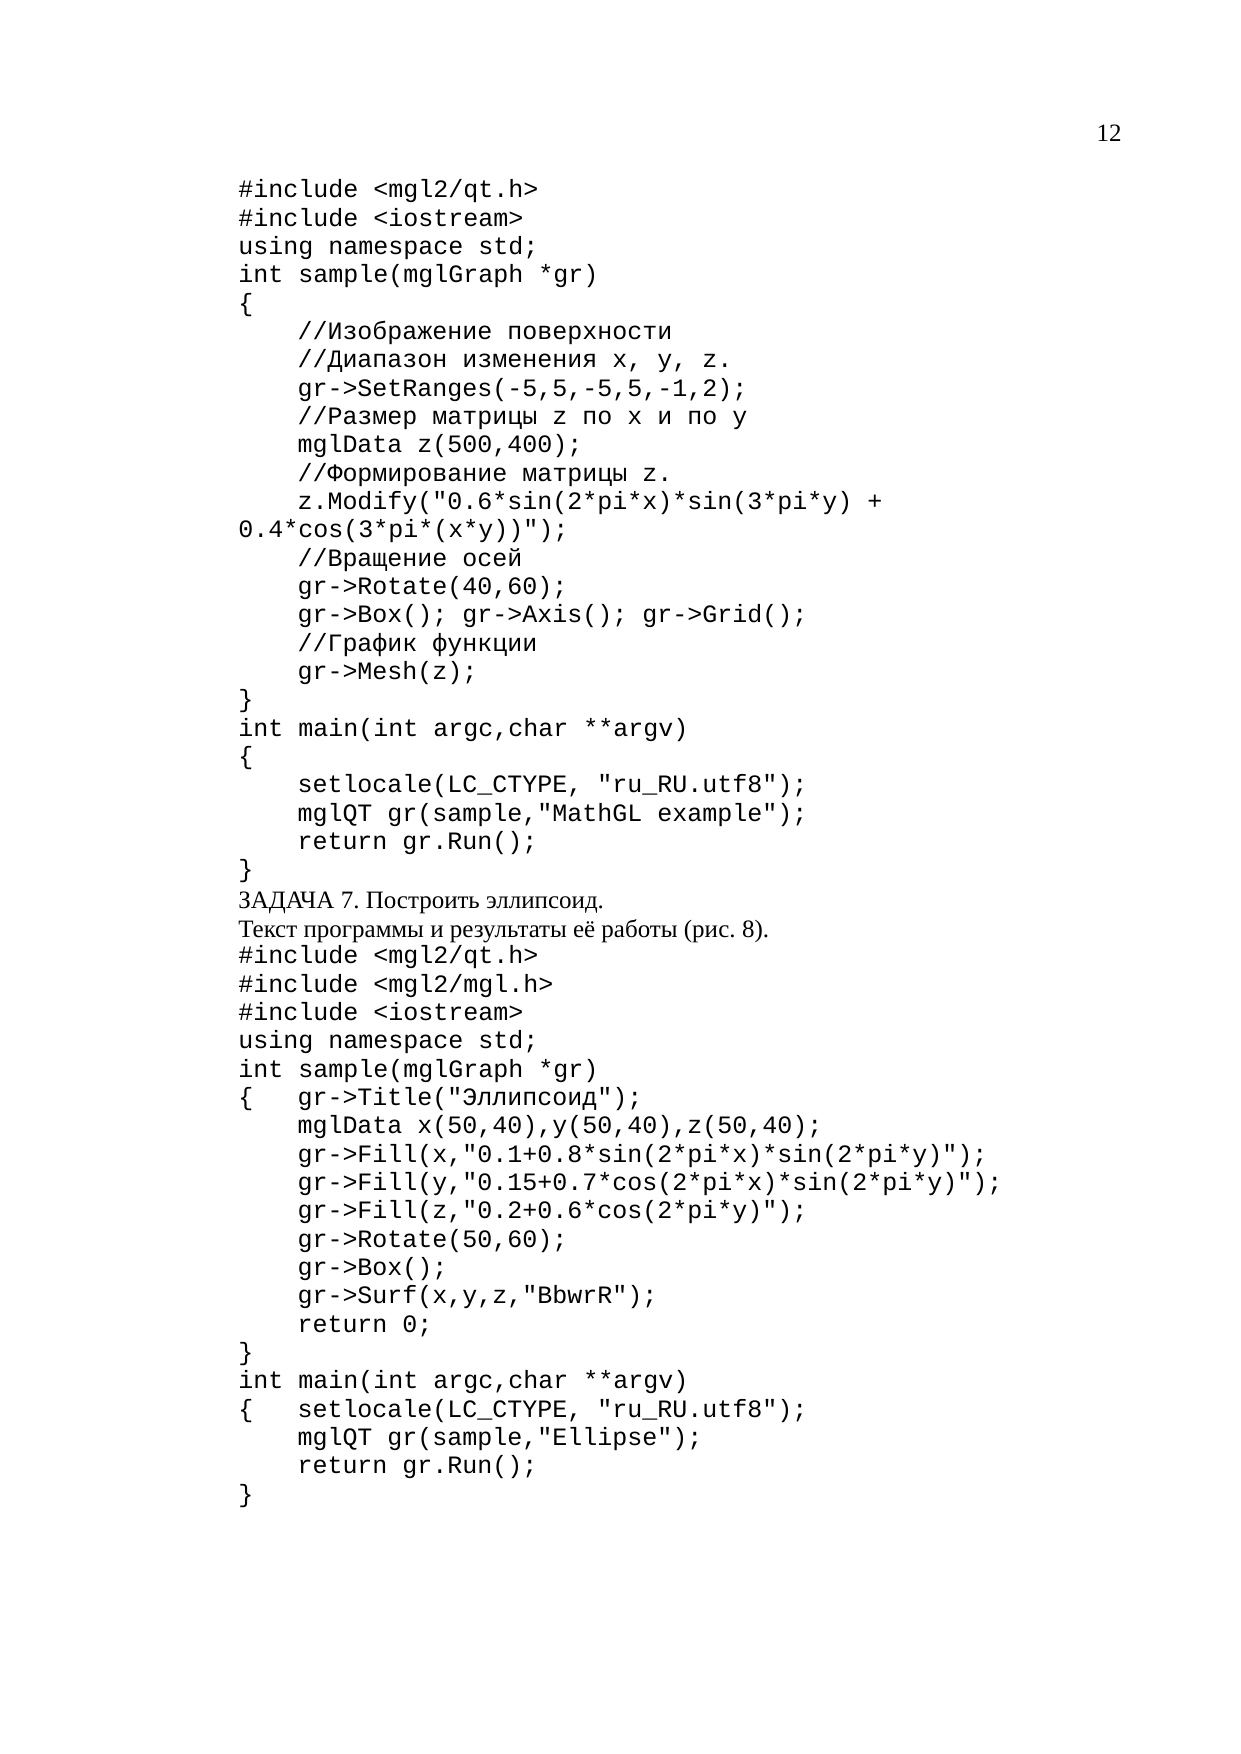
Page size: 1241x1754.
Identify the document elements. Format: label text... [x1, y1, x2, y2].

text ЗАДАЧА 7. Построить эллипсоид. [179, 885, 1121, 914]
text z.Modify("0.6*sin(2*pi*x)*sin(3*pi*y) + 0.4*cos(3*pi*(x*y))"); [238, 489, 1121, 545]
text { gr->Title("Эллипсоид"); [238, 1084, 1121, 1113]
text using namespace std; [238, 1028, 1121, 1056]
text { setlocale(LC_CTYPE, "ru_RU.utf8"); [238, 1396, 1121, 1424]
text } [238, 857, 1121, 885]
text mglQT gr(sample,"Ellipse"); [238, 1424, 1121, 1453]
text int main(int argc,char **argv) [238, 1368, 1121, 1396]
text #include <mgl2/qt.h> [238, 177, 1121, 205]
text #include <iostream> [238, 205, 1121, 234]
text #include <iostream> [238, 999, 1121, 1028]
text { [238, 290, 1121, 319]
text //Вращение осей [238, 545, 1121, 574]
text Текст программы и результаты её работы (рис. 8). [179, 914, 1121, 943]
text } [238, 1339, 1121, 1368]
text gr->Fill(z,"0.2+0.6*cos(2*pi*y)"); [238, 1198, 1121, 1226]
text //График функции [238, 630, 1121, 659]
text gr->Surf(x,y,z,"BbwrR"); [238, 1283, 1121, 1311]
text { [238, 744, 1121, 772]
text setlocale(LC_CTYPE, "ru_RU.utf8"); [238, 772, 1121, 800]
text //Размер матрицы z по х и по y [238, 404, 1121, 432]
text //Изображение поверхности [238, 319, 1121, 347]
text } [238, 687, 1121, 715]
text gr->Rotate(50,60); [238, 1226, 1121, 1254]
text mglQT gr(sample,"MathGL example"); [238, 800, 1121, 829]
text return gr.Run(); [238, 1453, 1121, 1481]
text gr->Mesh(z); [238, 659, 1121, 687]
text gr->Fill(y,"0.15+0.7*cos(2*pi*x)*sin(2*pi*y)"); [238, 1169, 1121, 1198]
text return gr.Run(); [238, 829, 1121, 857]
text return 0; [238, 1311, 1121, 1339]
text int sample(mglGraph *gr) [238, 1056, 1121, 1084]
text gr->Box(); [238, 1254, 1121, 1283]
text using namespace std; [238, 234, 1121, 262]
text int main(int argc,char **argv) [238, 715, 1121, 744]
text gr->Fill(x,"0.1+0.8*sin(2*pi*x)*sin(2*pi*y)"); [238, 1141, 1121, 1169]
text mglData x(50,40),y(50,40),z(50,40); [238, 1113, 1121, 1141]
text //Диапазон изменения x, y, z. [238, 347, 1121, 375]
text #include <mgl2/mgl.h> [238, 971, 1121, 999]
text mglData z(500,400); [238, 432, 1121, 460]
text int sample(mglGraph *gr) [238, 262, 1121, 290]
text //Формирование матрицы z. [238, 460, 1121, 489]
text } [238, 1481, 1121, 1509]
text gr->Rotate(40,60); [238, 574, 1121, 602]
text #include <mgl2/qt.h> [238, 943, 1121, 971]
text gr->SetRanges(-5,5,-5,5,-1,2); [238, 375, 1121, 404]
text gr->Box(); gr->Axis(); gr->Grid(); [238, 602, 1121, 630]
